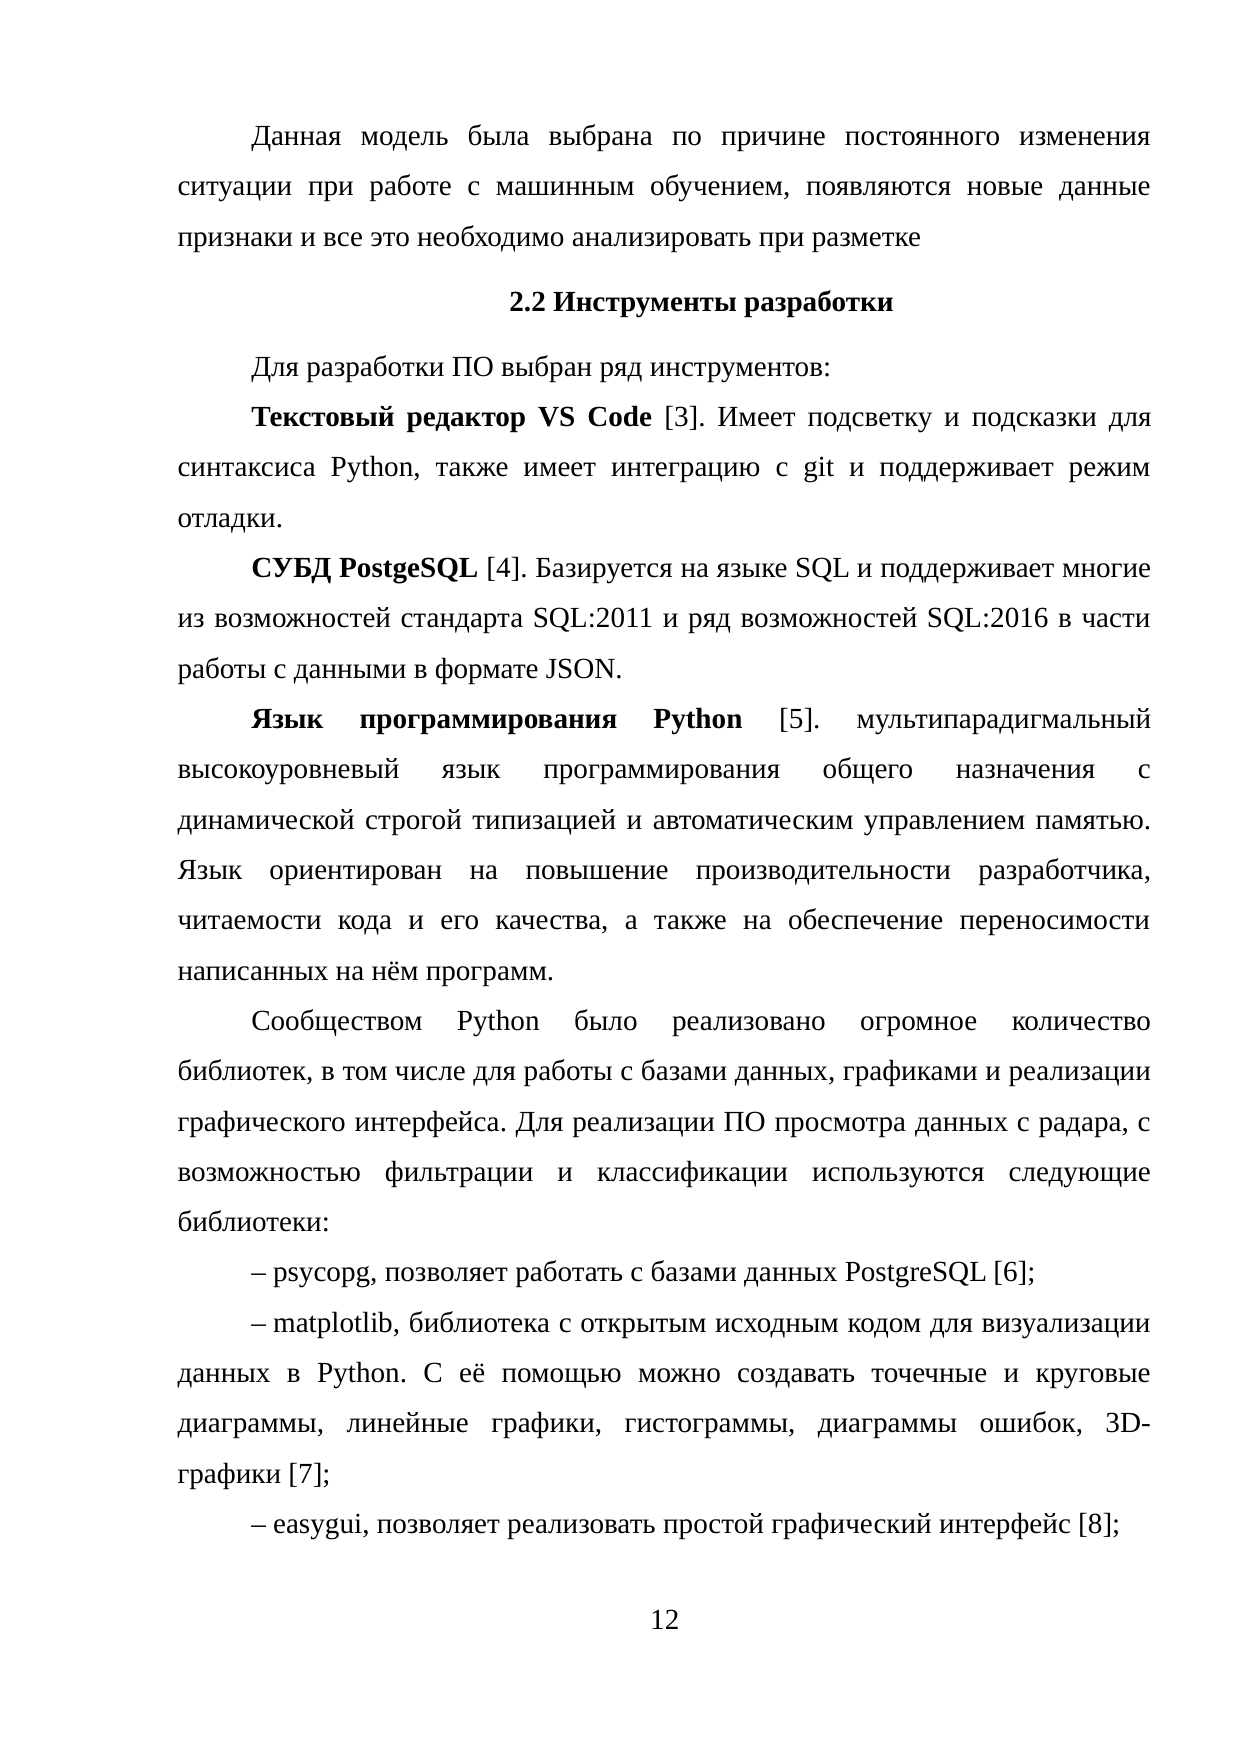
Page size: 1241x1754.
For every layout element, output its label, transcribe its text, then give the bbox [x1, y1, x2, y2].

text Текстовый редактор VS Code [3]. Имеет подсветку и подсказки для синтаксиса Python, также имеет интеграцию с git и поддерживает режим отладки. [177, 399, 1152, 533]
text Язык программирования Python [5]. мультипарадигмальный высокоуровневый язык программирования общего назначения с динамической строгой типизацией и автоматическим управлением памятью. Язык ориентирован на повышение производительности разработчика, читаемости кода и его качества, а также на обеспечение переносимости написанных на нём программ. [177, 701, 1152, 986]
list matplotlib, библиотека с открытым исходным кодом для визуализации данных в Python. С её помощью можно создавать точечные и круговые диаграммы, линейные графики, гистограммы, диаграммы ошибок, 3D-графики [7]; [177, 1305, 1152, 1489]
subtitle Инструменты разработки [251, 284, 1152, 317]
text Для разработки ПО выбран ряд инструментов: [177, 349, 1152, 382]
text Сообществом Python было реализовано огромное количество библиотек, в том числе для работы с базами данных, графиками и реализации графического интерфейса. Для реализации ПО просмотра данных с радара, с возможностью фильтрации и классификации используются следующие библиотеки: [177, 1003, 1152, 1238]
list psycopg, позволяет работать с базами данных PostgreSQL [6]; [177, 1254, 1152, 1288]
list easygui, позволяет реализовать простой графический интерфейс [8]; [177, 1506, 1152, 1540]
text СУБД PostgeSQL [4]. Базируется на языке SQL и поддерживает многие из возможностей стандарта SQL:2011 и ряд возможностей SQL:2016 в части работы с данными в формате JSON. [177, 550, 1152, 684]
text Данная модель была выбрана по причине постоянного изменения ситуации при работе с машинным обучением, появляются новые данные признаки и все это необходимо анализировать при разметке [177, 118, 1152, 252]
